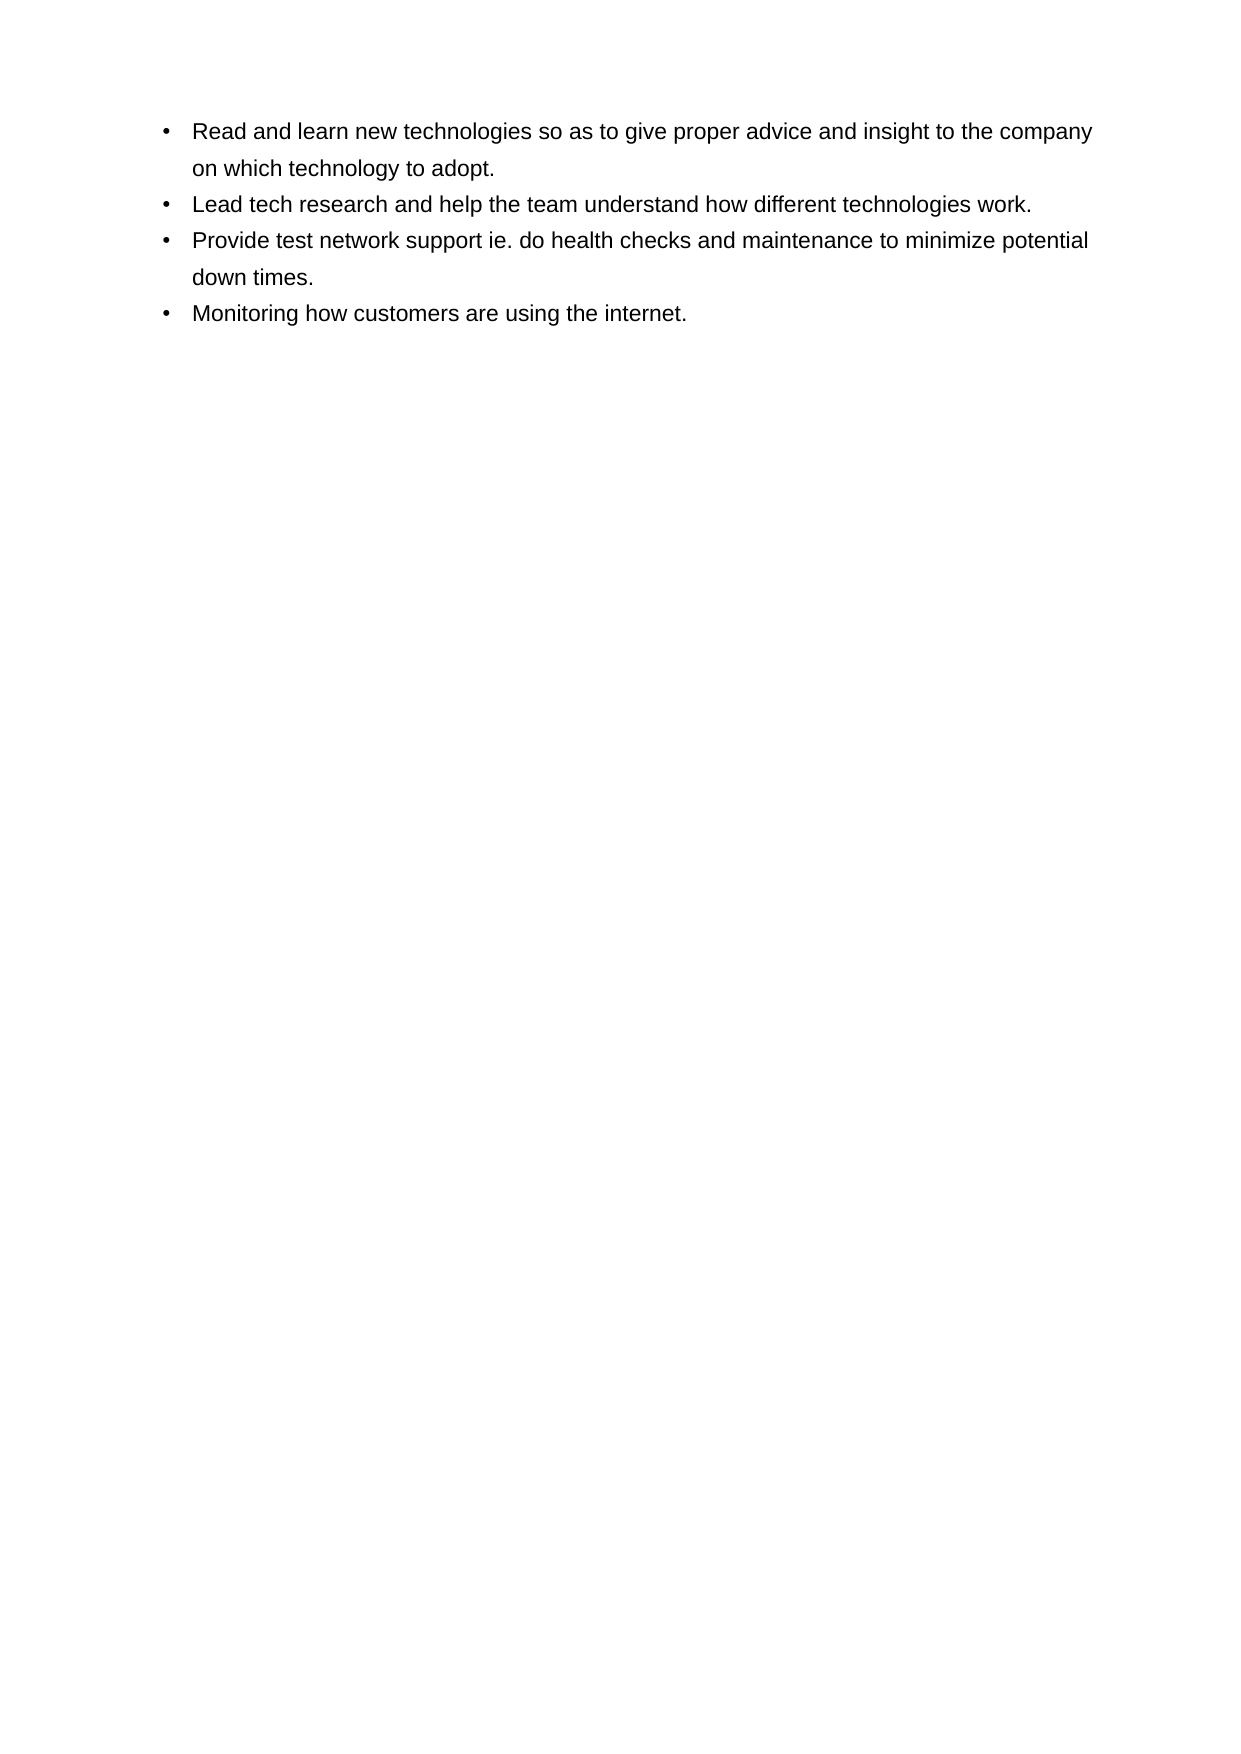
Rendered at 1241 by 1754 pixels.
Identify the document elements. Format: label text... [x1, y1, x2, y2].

list Provide test network support ie. do health checks and maintenance to minimize potential down times. [162, 227, 1122, 290]
list Read and learn new technologies so as to give proper advice and insight to the company on which technology to adopt. [162, 118, 1122, 181]
list Lead tech research and help the team understand how different technologies work. [162, 191, 1122, 217]
list Monitoring how customers are using the internet. [162, 300, 1122, 326]
